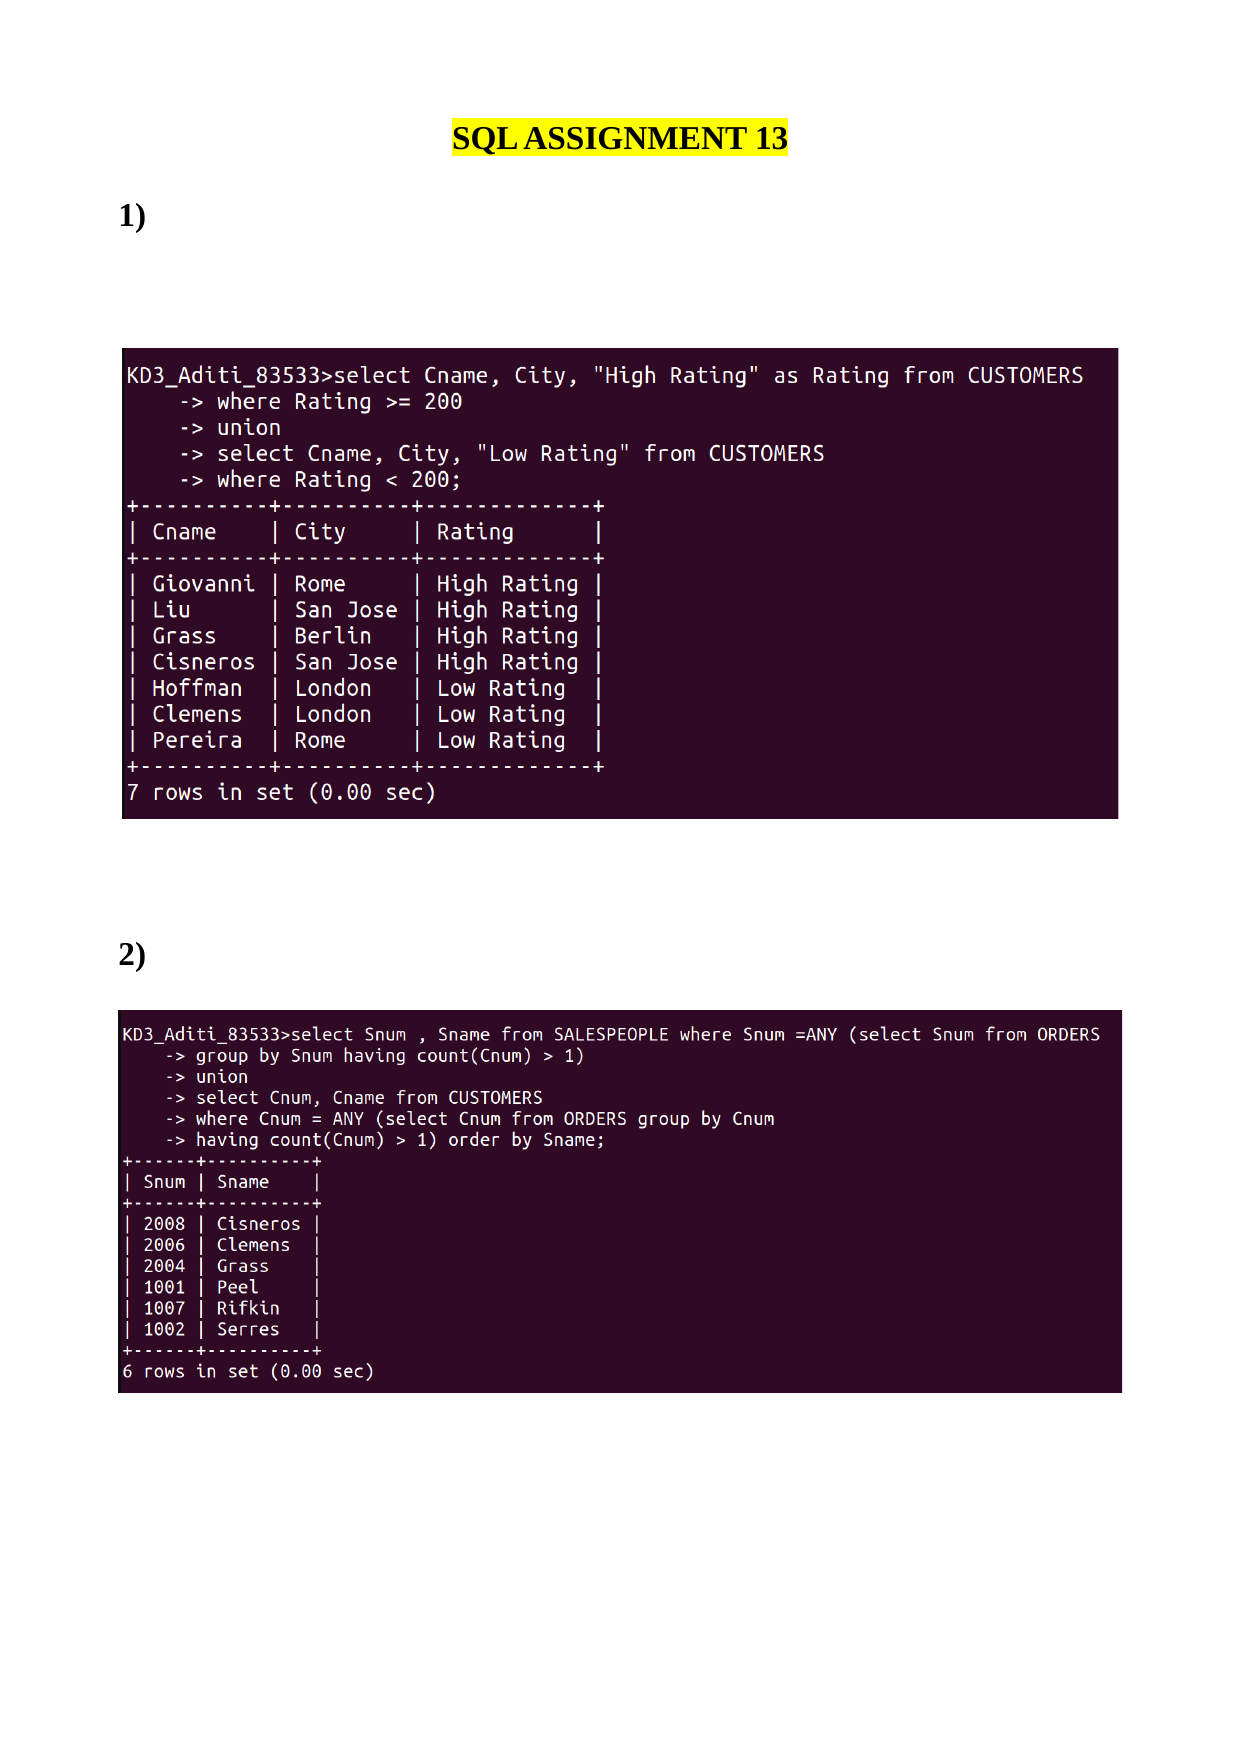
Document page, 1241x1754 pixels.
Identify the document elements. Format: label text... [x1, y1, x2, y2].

text 1) [118, 195, 1122, 233]
picture [118, 1010, 1123, 1393]
text 2) [118, 934, 1122, 972]
text SQL ASSIGNMENT 13 [118, 118, 1122, 156]
picture [122, 348, 1119, 819]
